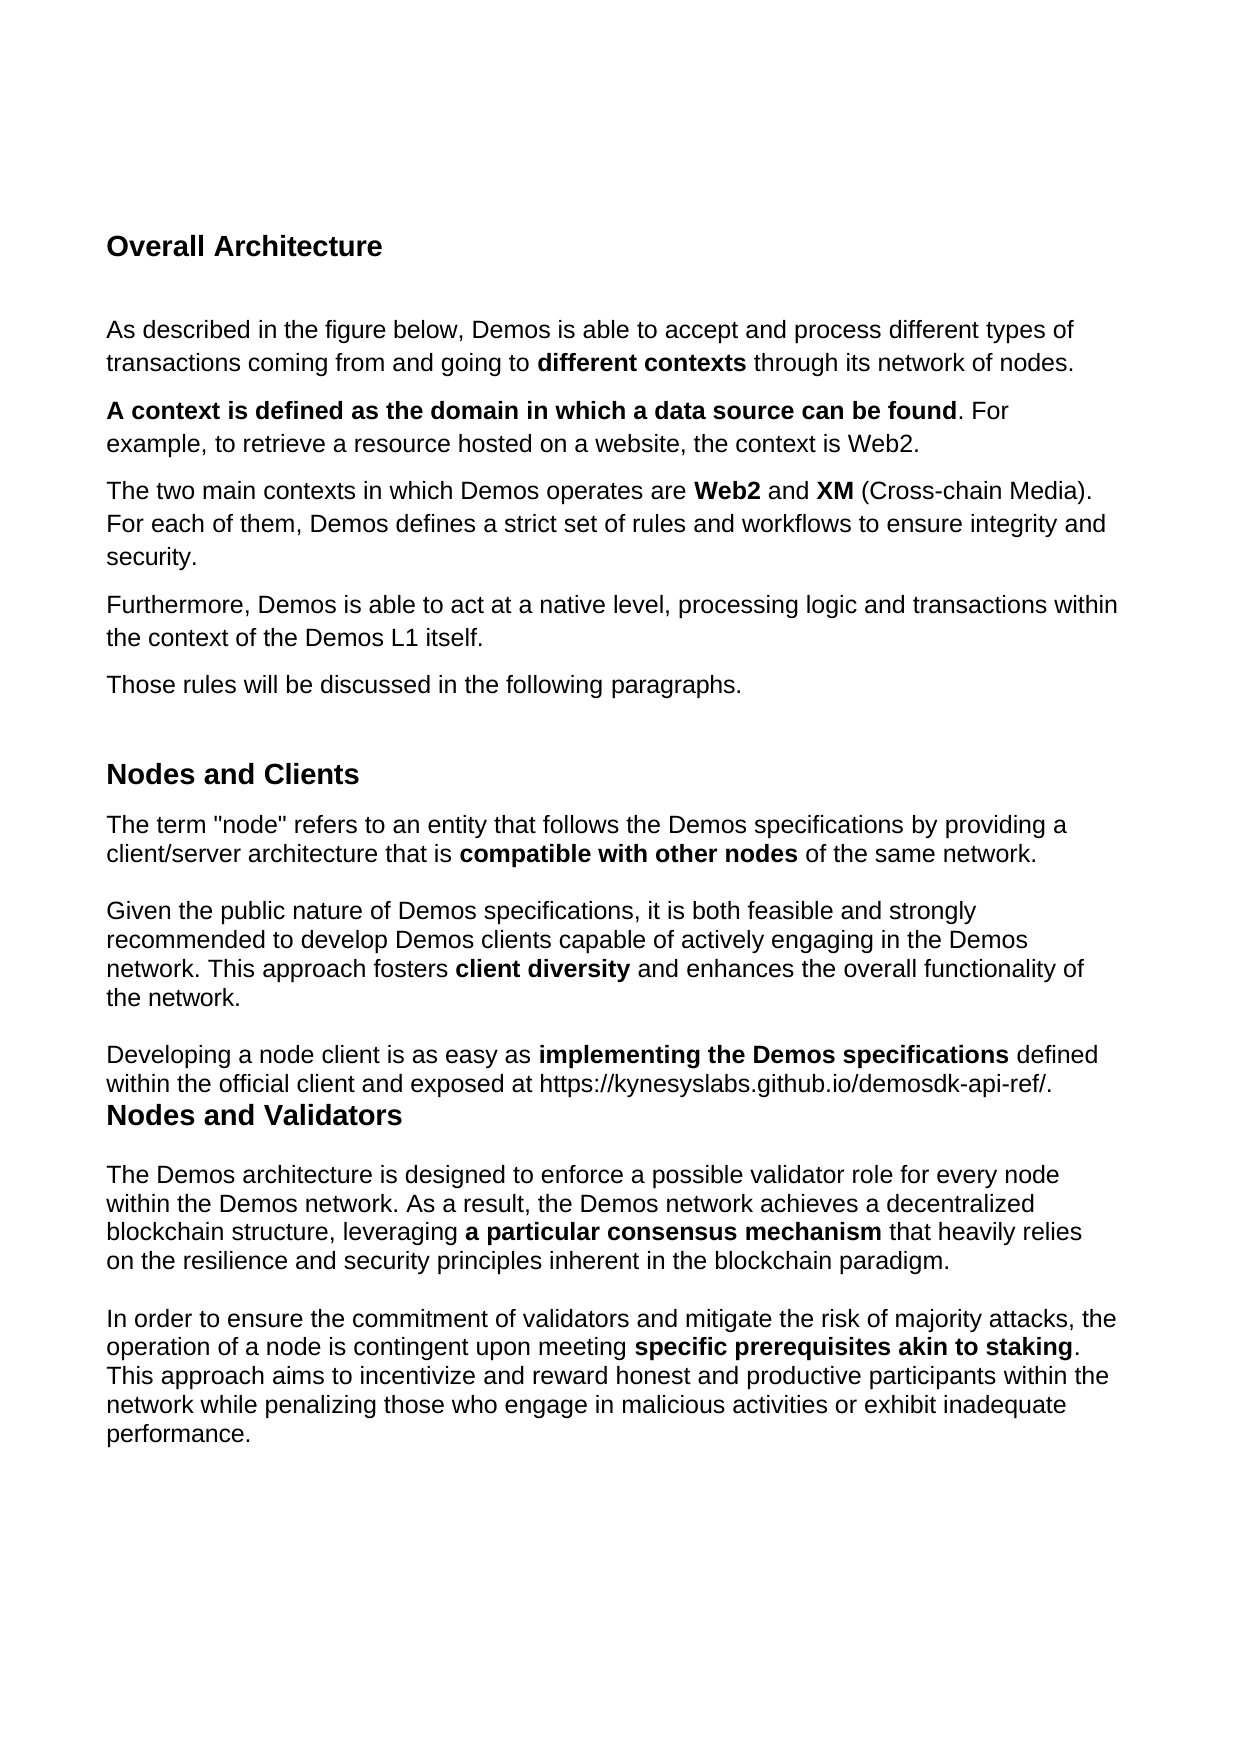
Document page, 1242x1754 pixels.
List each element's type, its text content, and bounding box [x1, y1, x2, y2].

text Nodes and Clients [106, 757, 1146, 791]
text The two main contexts in which Demos operates are Web2 and XM (Cross-chain Media). For each of them, Demos defines a strict set of rules and workflows to ensure integrity and security. [106, 476, 1119, 571]
text Nodes and Validators [106, 1098, 1146, 1131]
text Developing a node client is as easy as implementing the Demos specifications defined within the official client and exposed at https://kynesyslabs.github.io/demosdk-api-ref/. [106, 1040, 1119, 1098]
text A context is defined as the domain in which a data source can be found. For example, to retrieve a resource hosted on a website, the context is Web2. [106, 396, 1114, 457]
text Overall Architecture [106, 228, 1146, 262]
text The term "node" refers to an entity that follows the Demos specifications by providing a client/server architecture that is compatible with other nodes of the same network. [106, 810, 1115, 868]
text As described in the figure below, Demos is able to accept and process different types of transactions coming from and going to different contexts through its network of nodes. [106, 315, 1114, 377]
text Given the public nature of Demos specifications, it is both feasible and strongly recommended to develop Demos clients capable of actively engaging in the Demos network. This approach fosters client diversity and enhances the overall functionality of the network. [106, 896, 1119, 1011]
text Furthermore, Demos is able to act at a native level, processing logic and transactions within the context of the Demos L1 itself. [106, 590, 1119, 652]
text In order to ensure the commitment of validators and mitigate the risk of majority attacks, the operation of a node is contingent upon meeting specific prerequisites akin to staking. This approach aims to incentivize and reward honest and productive participants within the network while penalizing those who engage in malicious activities or exhibit inadequate performance. [106, 1304, 1119, 1447]
text Those rules will be discussed in the following paragraphs. [106, 671, 1146, 699]
text The Demos architecture is designed to enforce a possible validator role for every node within the Demos network. As a result, the Demos network achieves a decentralized blockchain structure, leveraging a particular consensus mechanism that heavily relies on the resilience and security principles inherent in the blockchain paradigm. [106, 1160, 1114, 1275]
